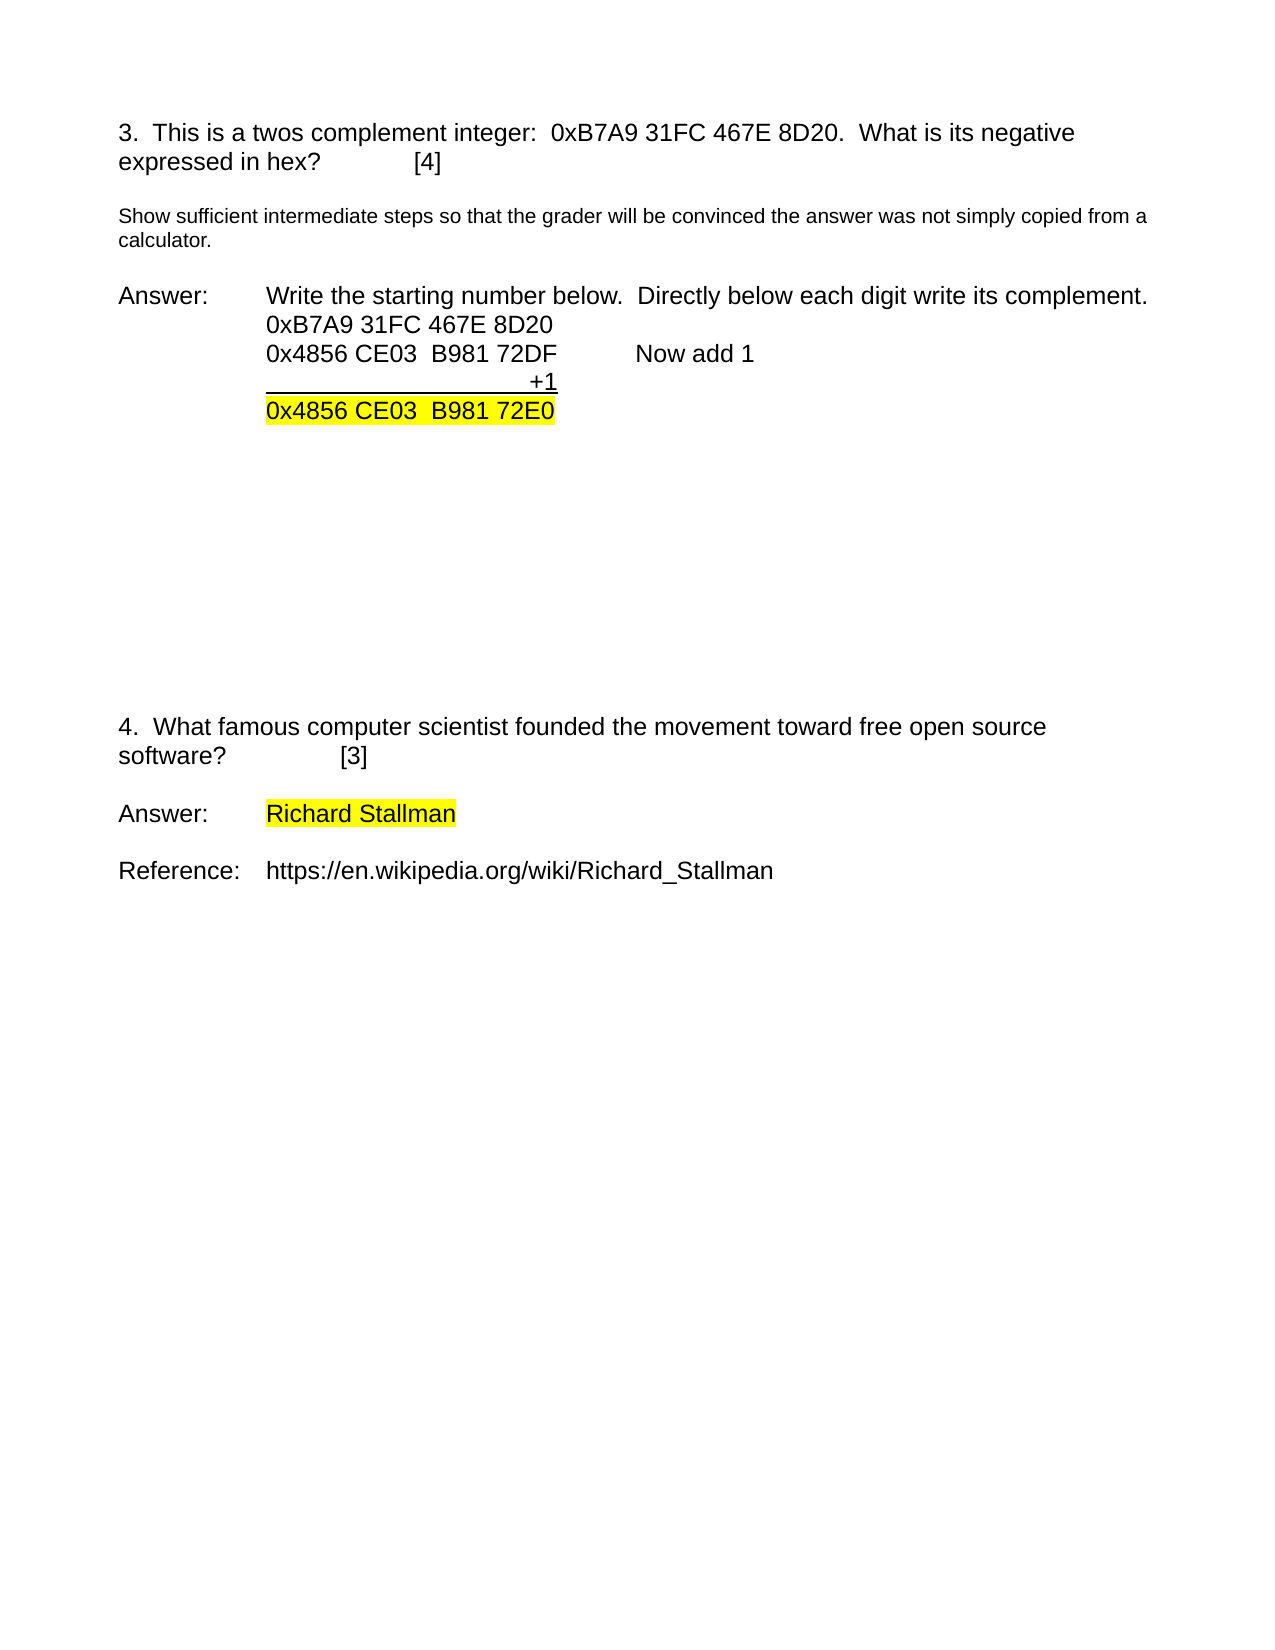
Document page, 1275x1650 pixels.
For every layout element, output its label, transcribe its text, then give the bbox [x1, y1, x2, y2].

text Answer: Write the starting number below. Directly below each digit write its complement. [118, 281, 1157, 310]
text 3. This is a twos complement integer: 0xB7A9 31FC 467E 8D20. What is its negative expressed in hex? [4] [118, 118, 1157, 176]
text Answer: Richard Stallman [118, 798, 1157, 827]
text +1 [118, 367, 1157, 396]
text 0xB7A9 31FC 467E 8D20 [118, 310, 1157, 338]
text 0x4856 CE03 B981 72DF Now add 1 [118, 338, 1157, 367]
text 4. What famous computer scientist founded the movement toward free open source software? [3] [118, 712, 1157, 770]
text Show sufficient intermediate steps so that the grader will be convinced the answer was not simply copied from a calculator. [118, 204, 1157, 252]
text 0x4856 CE03 B981 72E0 [118, 396, 1157, 425]
text Reference: https://en.wikipedia.org/wiki/Richard_Stallman [118, 856, 1157, 885]
